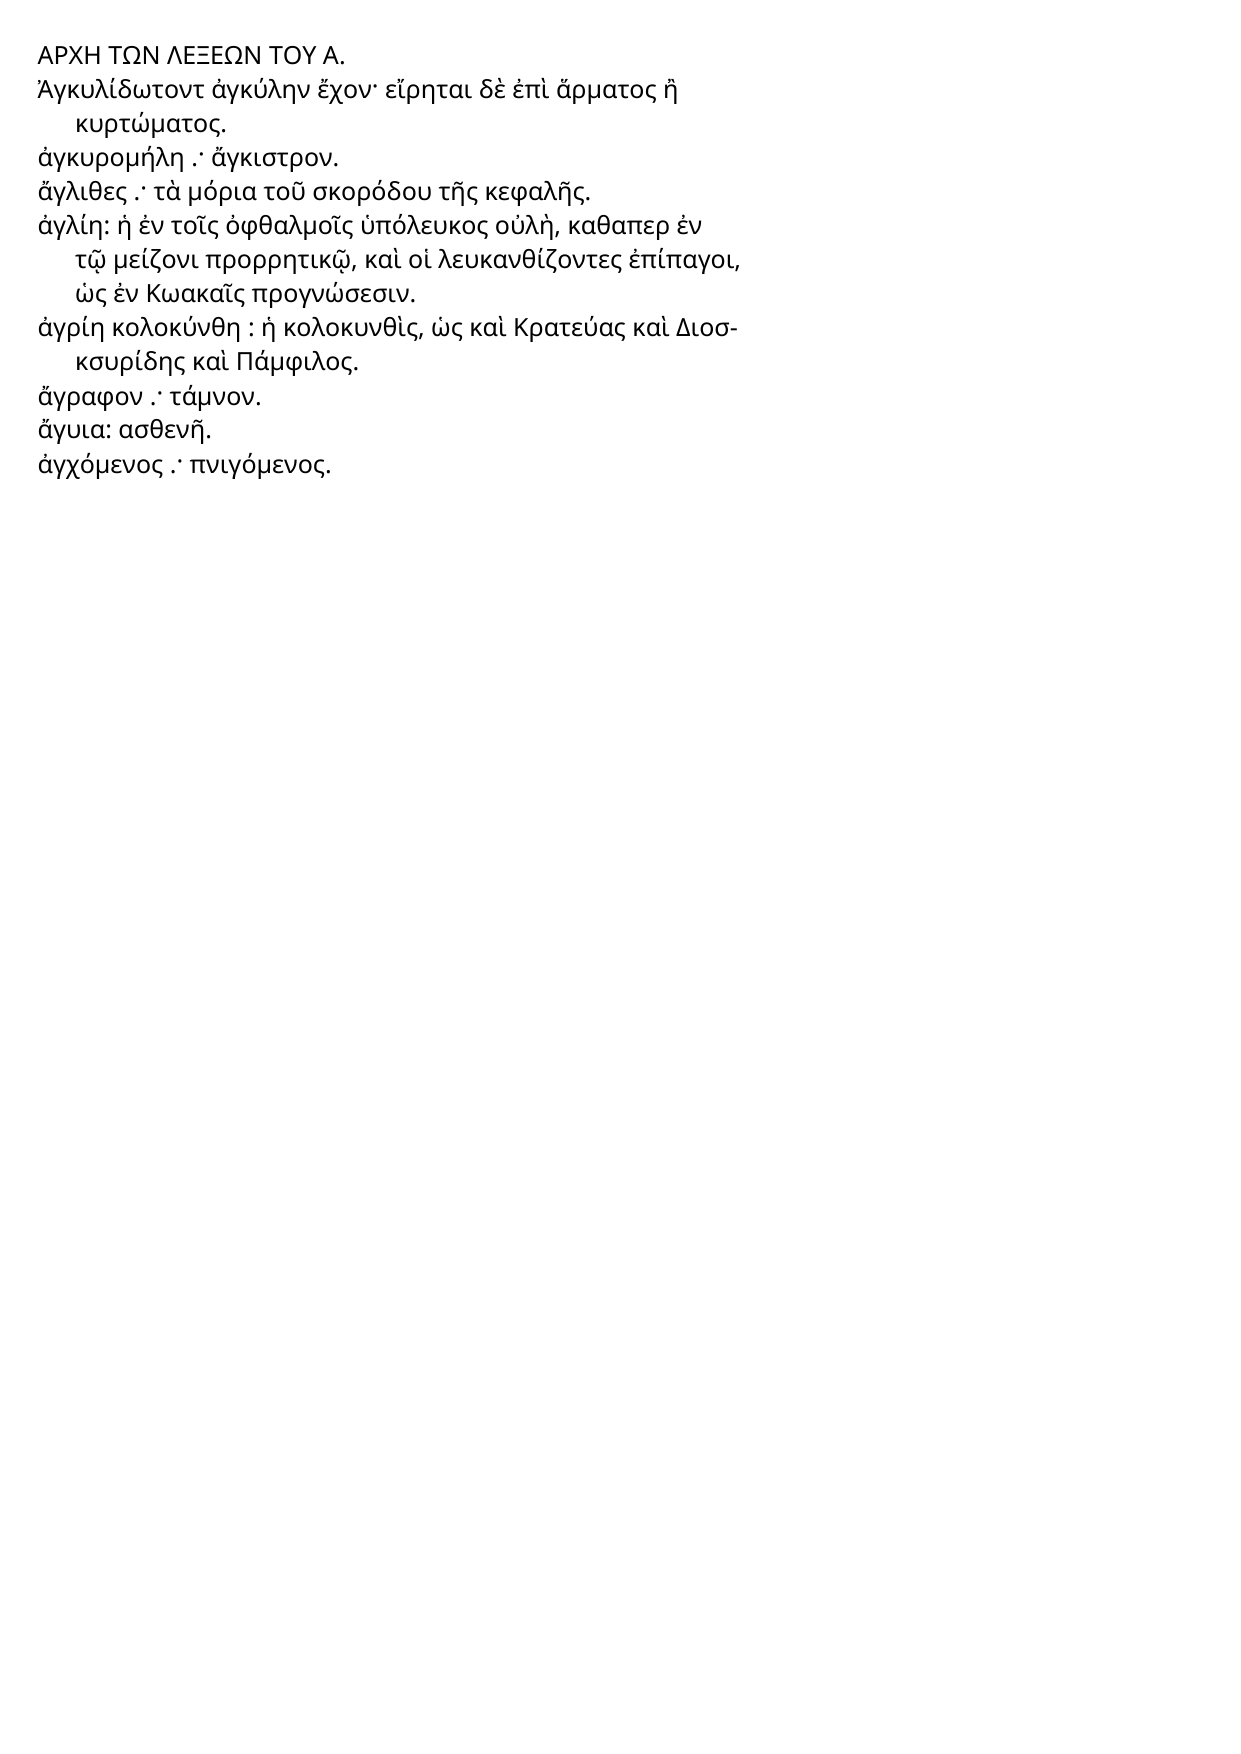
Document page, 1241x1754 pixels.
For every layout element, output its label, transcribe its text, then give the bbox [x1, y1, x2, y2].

text ἀγρίη κολοκύνθη : ἡ κολοκυνθὶς, ὡς καὶ Κρατεύας καὶ Διοσ- κσυρίδης καὶ Πάμφιλος. [37, 310, 1203, 378]
text ἀγλίη: ἡ ἐν τοῖς ὀφθαλμοῖς ὑπόλευκος οὐλὴ, καθαπερ ἐν τῷ μείζονι προρρητικῷ, καὶ οἱ λευκανθίζοντες ἐπίπαγοι, ὡς ἐν Κωακαῖς προγνώσεσιν. [37, 208, 1203, 310]
text Ἀγκυλίδωτοντ ἀγκύλην ἔχον· εἴρηται δὲ ἐπὶ ἅρματος ἢ κυρτώματος. [37, 72, 1203, 140]
text ΑΡΧΗ ΤΩΝ ΛΕΞΕΩΝ ΤΟΥ Α. [37, 37, 1203, 72]
text ἀγκυρομήλη .· ἄγκιστρον. [37, 140, 1203, 174]
text ἄγυια: ασθενῆ. [37, 412, 1203, 446]
text ἄγραφον .· τάμνον. [37, 378, 1203, 412]
text ἀγχόμενος .· πνιγόμενος. [37, 446, 1203, 480]
text ἄγλιθες .· τὰ μόρια τοῦ σκορόδου τῆς κεφαλῆς. [37, 174, 1203, 208]
